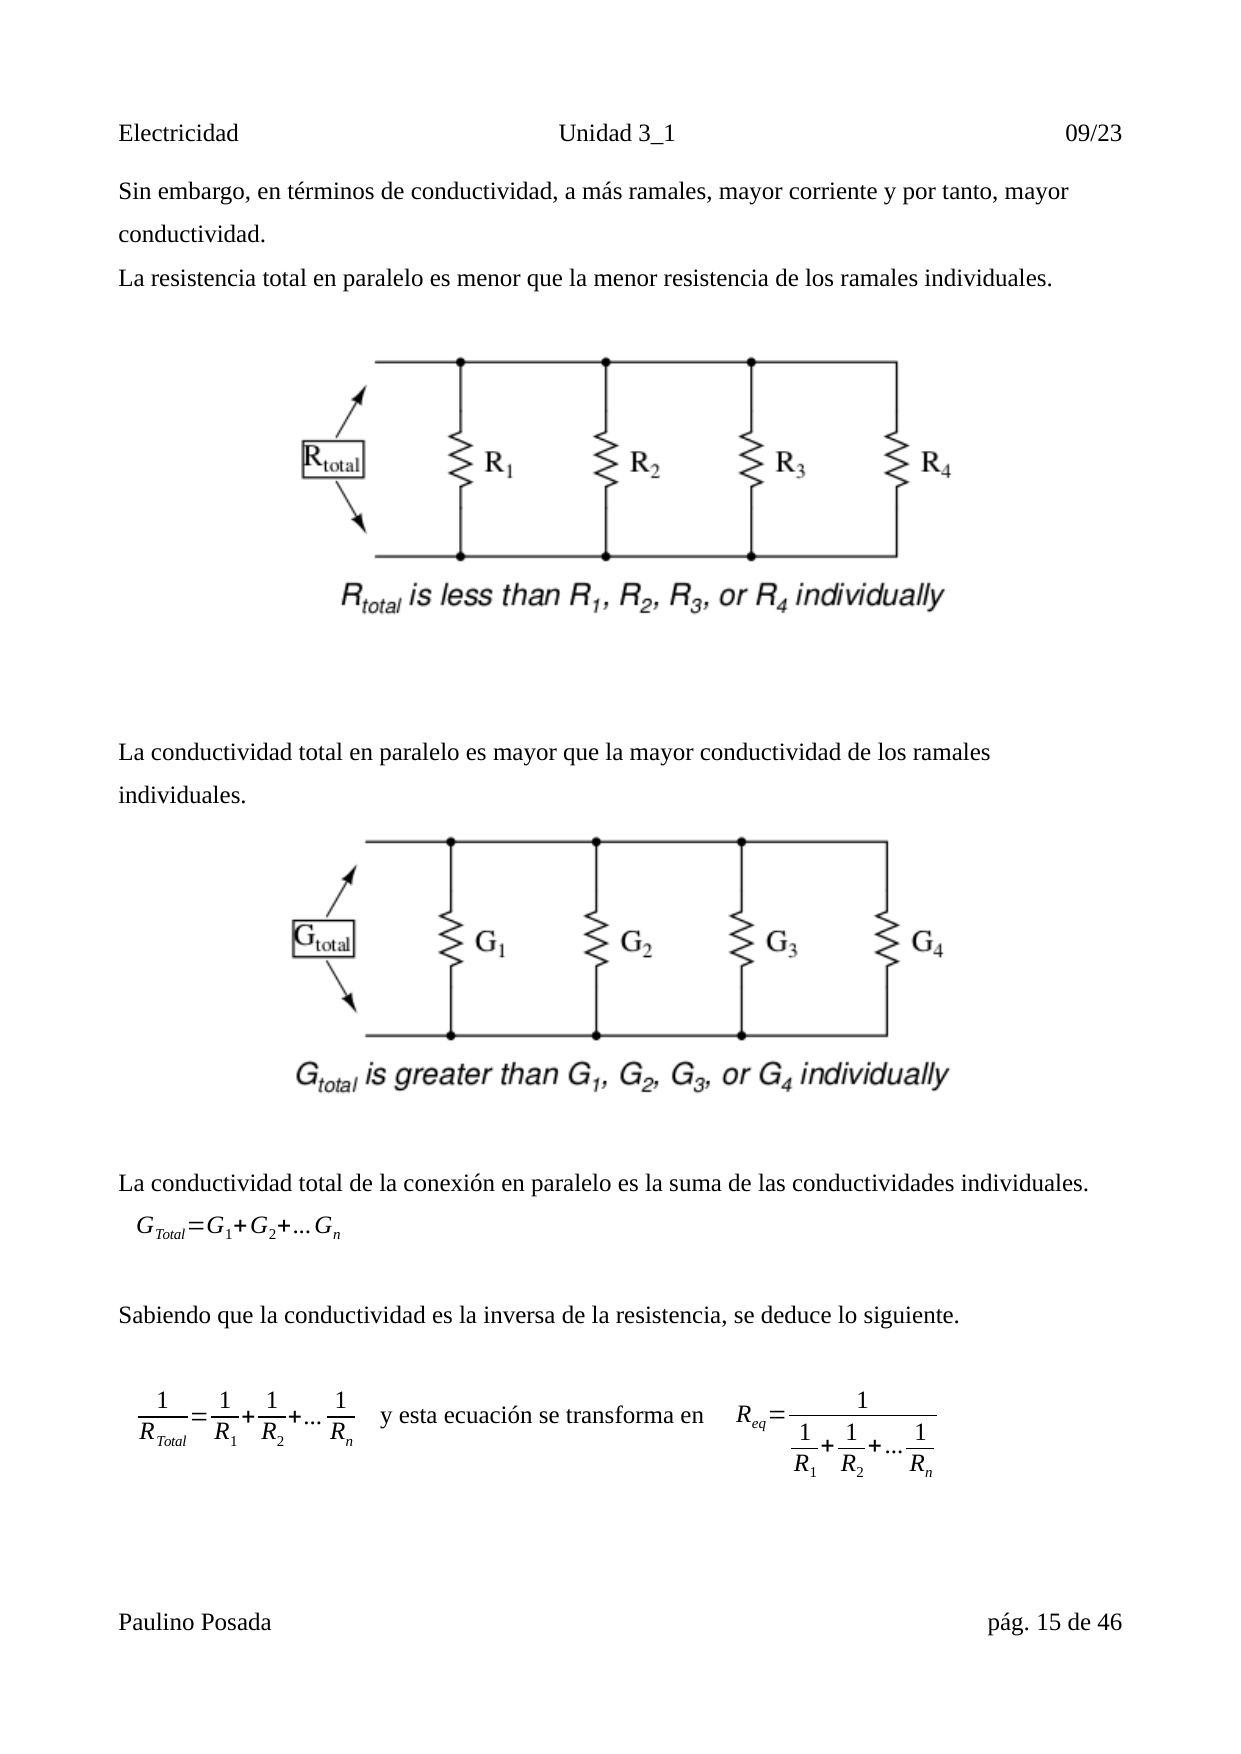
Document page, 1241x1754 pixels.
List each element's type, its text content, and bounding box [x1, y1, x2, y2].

text Sabiendo que la conductividad es la inversa de la resistencia, se deduce lo siguiente. [118, 1300, 1122, 1329]
picture [275, 823, 965, 1100]
text y esta ecuación se transforma en [118, 1387, 1122, 1481]
text La conductividad total de la conexión en paralelo es la suma de las conductividades individuales. [118, 1168, 1122, 1243]
picture [275, 348, 965, 621]
text La conductividad total en paralelo es mayor que la mayor conductividad de los ramales individuales. [118, 737, 1122, 809]
text Sin embargo, en términos de conductividad, a más ramales, mayor corriente y por tanto, mayor conductividad. [118, 176, 1122, 248]
text La resistencia total en paralelo es menor que la menor resistencia de los ramales individuales. [118, 263, 1122, 291]
